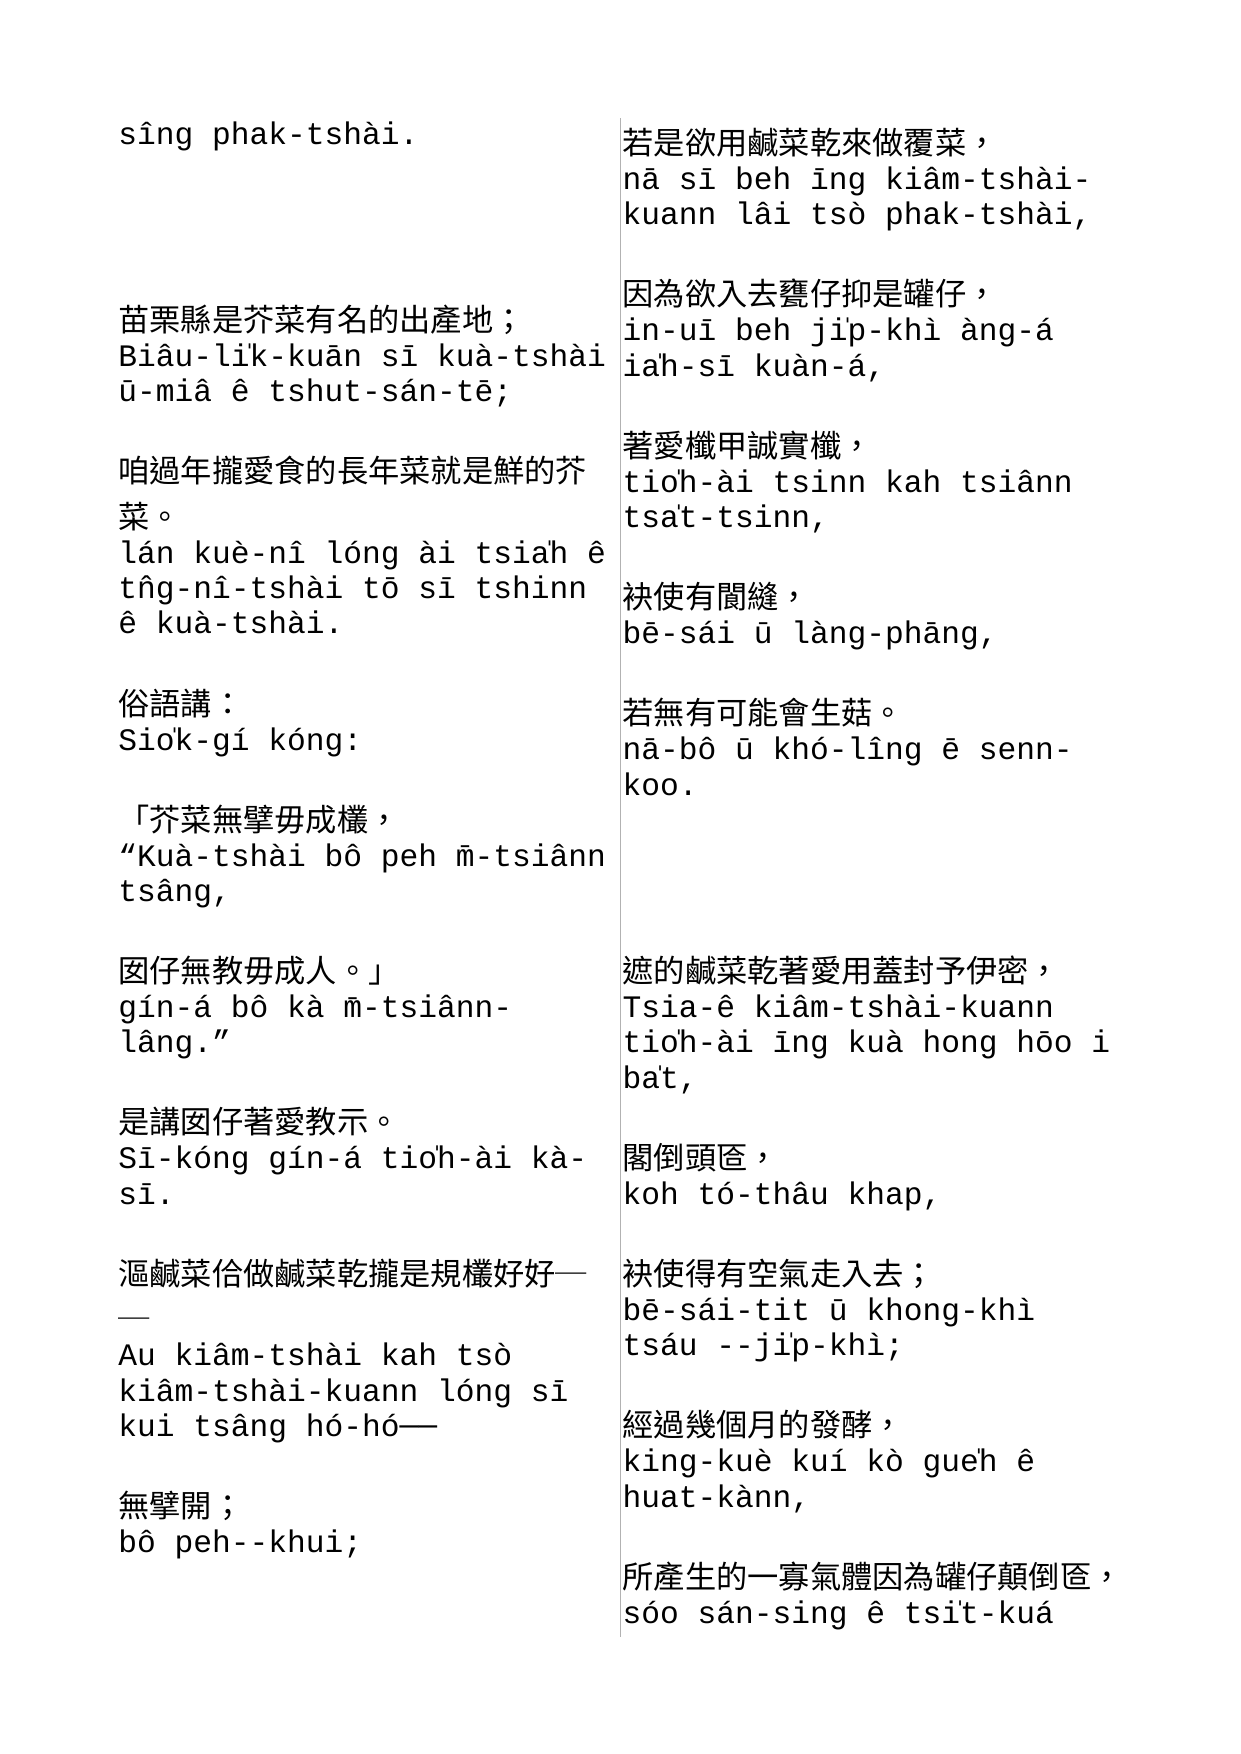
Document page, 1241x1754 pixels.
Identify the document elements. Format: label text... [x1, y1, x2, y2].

text “Kuà-tshài bô peh m̄-tsiânn tsâng, [118, 840, 618, 911]
text 是講囡仔著愛教示。 [118, 1098, 618, 1143]
text lán kuè-nî lóng ài tsia̍h ê tn̂g-nî-tshài tō sī tshinn ê kuà-tshài. [118, 537, 618, 643]
text bē-sái ū làng-phāng, [622, 618, 1122, 653]
text 若是欲用鹹菜乾來做覆菜， [622, 118, 1122, 163]
text Tsia-ê kiâm-tshài-kuann tio̍h-ài īng kuà hong hōo i ba̍t, [622, 991, 1122, 1098]
text 閣倒頭匼， [622, 1133, 1122, 1178]
text sîng phak-tshài. [118, 118, 618, 153]
text bē-sái-tit ū khong-khì tsáu --ji̍p-khì; [622, 1294, 1122, 1365]
text tio̍h-ài tsinn kah tsiânn tsa̍t-tsinn, [622, 466, 1122, 537]
text gín-á bô kà m̄-tsiânn-lâng.” [118, 991, 618, 1062]
text Sī-kóng gín-á tio̍h-ài kà-sī. [118, 1143, 618, 1214]
text 袂使得有空氣走入去； [622, 1249, 1122, 1294]
text 苗栗縣是芥菜有名的出產地； [118, 295, 618, 340]
text 漚鹹菜佮做鹹菜乾攏是規欉好好── [118, 1249, 618, 1339]
text bô peh--khui; [118, 1526, 618, 1562]
text 袂使有閬縫， [622, 572, 1122, 618]
text 著愛櫼甲誠實櫼， [622, 421, 1122, 466]
text 所產生的一寡氣體因為罐仔顛倒匼， [622, 1552, 1122, 1597]
text koh tó-thâu khap, [622, 1178, 1122, 1214]
text Sio̍k-gí kóng: [118, 724, 618, 759]
text nā-bô ū khó-lîng ē senn-koo. [622, 734, 1122, 804]
text Biâu-li̍k-kuān sī kuà-tshài ū-miâ ê tshut-sán-tē; [118, 340, 618, 411]
text in-uī beh ji̍p-khì àng-á ia̍h-sī kuàn-á, [622, 315, 1122, 386]
text 俗語講： [118, 679, 618, 724]
text 若無有可能會生菇。 [622, 688, 1122, 734]
text 無擘開； [118, 1481, 618, 1526]
text king-kuè kuí kò gue̍h ê huat-kànn, [622, 1446, 1122, 1517]
text sóo sán-sing ê tsi̍t-kuá [622, 1597, 1122, 1633]
text 經過幾個月的發酵， [622, 1401, 1122, 1446]
text 咱過年攏愛食的長年菜就是鮮的芥菜。 [118, 447, 618, 537]
text nā sī beh īng kiâm-tshài-kuann lâi tsò phak-tshài, [622, 163, 1122, 234]
text Au kiâm-tshài kah tsò kiâm-tshài-kuann lóng sī kui tsâng hó-hó── [118, 1339, 618, 1446]
text 因為欲入去甕仔抑是罐仔， [622, 269, 1122, 315]
text 囡仔無教毋成人。」 [118, 946, 618, 991]
text 遮的鹹菜乾著愛用蓋封予伊密， [622, 946, 1122, 991]
text 「芥菜無擘毋成欉， [118, 795, 618, 840]
